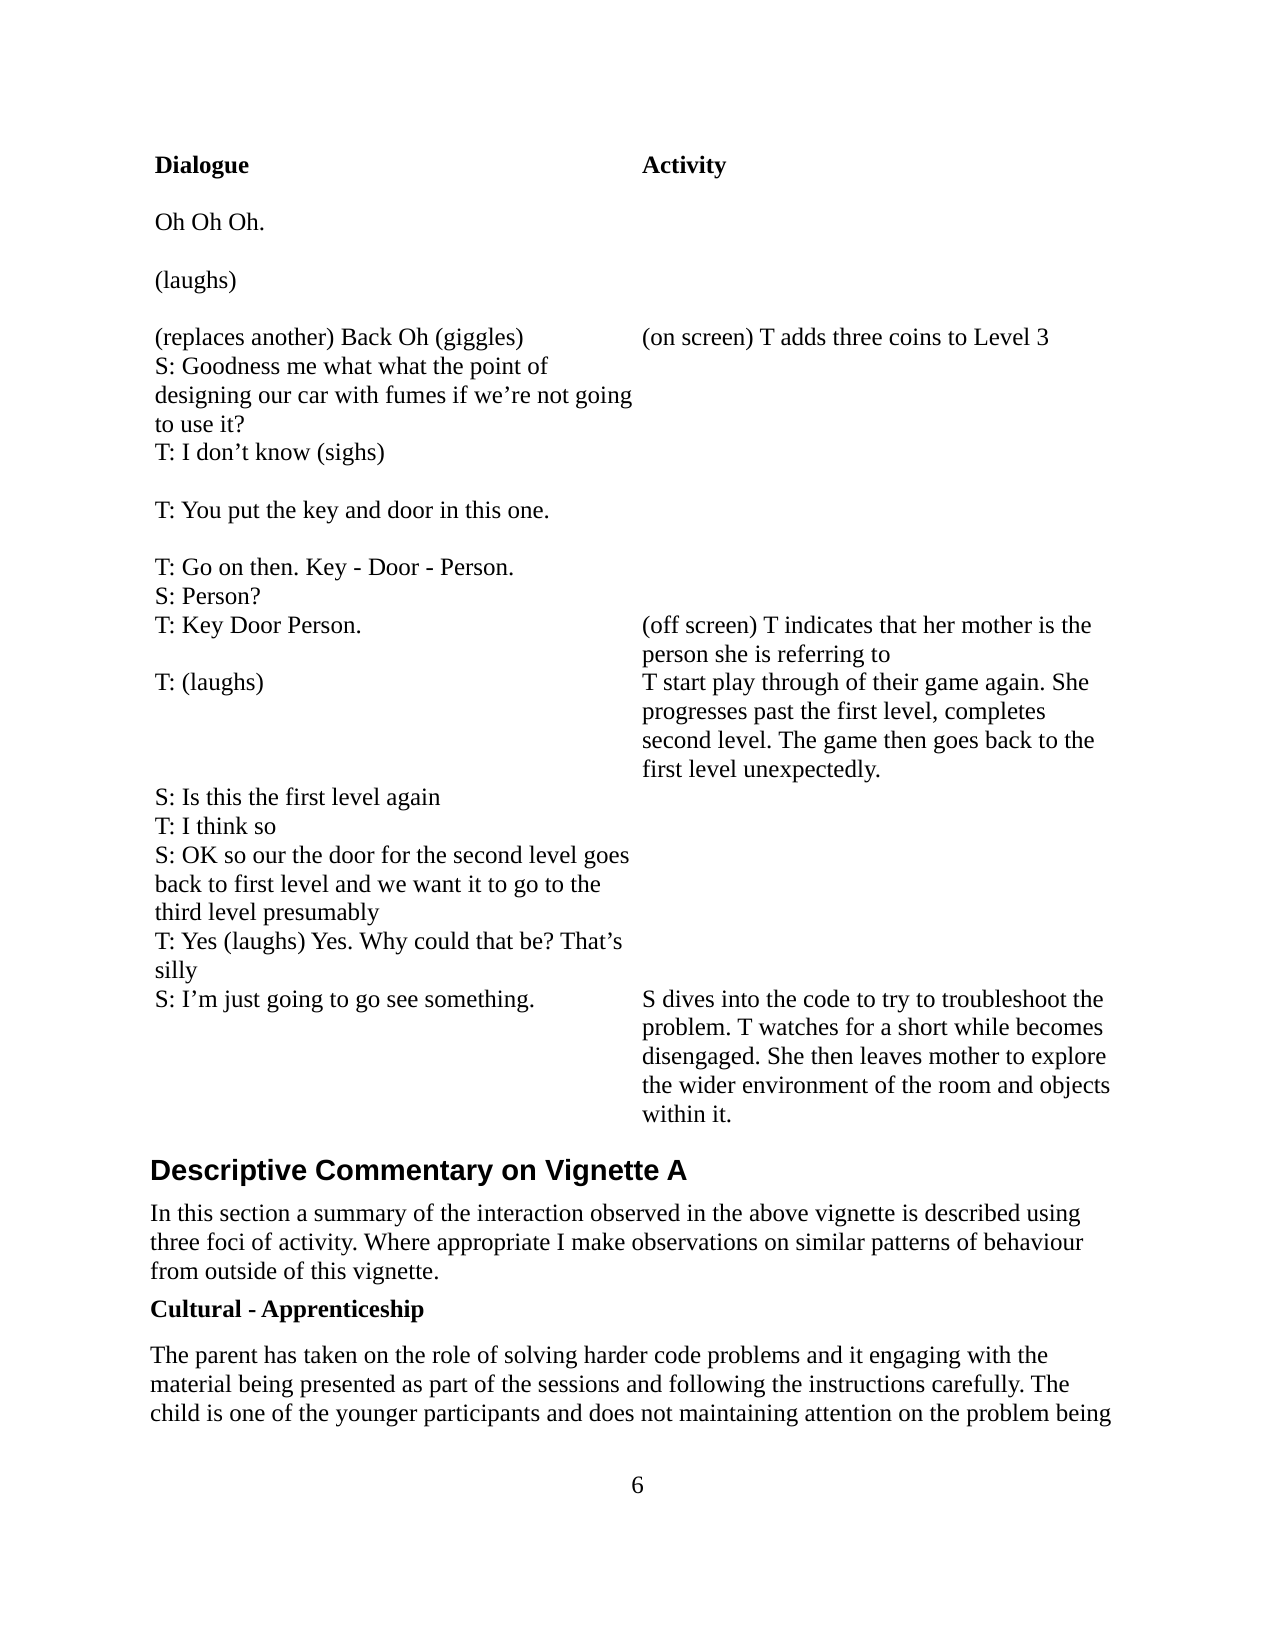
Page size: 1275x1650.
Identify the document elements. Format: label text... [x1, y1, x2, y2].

table_cell [638, 466, 1125, 495]
table_cell T: Yes (laughs) Yes. Why could that be? That’s silly [150, 926, 637, 984]
text Cultural - Apprenticeship [150, 1294, 1125, 1322]
table_cell T: I don’t know (sighs) [150, 438, 637, 466]
table_cell Oh Oh Oh. [150, 208, 637, 236]
table_cell S: I’m just going to go see something. [150, 984, 637, 1127]
table_cell S dives into the code to try to troubleshoot the problem. T watches for a short while becomes disengaged. She then leaves mother to explore the wider environment of the room and objects within it. [638, 984, 1125, 1127]
table_cell [150, 466, 637, 495]
table_cell S: OK so our the door for the second level goes back to first level and we want it to go to the third level presumably [150, 840, 637, 926]
table_cell [638, 553, 1125, 581]
table_cell (replaces another) Back Oh (giggles) [150, 323, 637, 351]
table_cell T start play through of their game again. She progresses past the first level, completes second level. The game then goes back to the first level unexpectedly. [638, 668, 1125, 782]
table_cell T: (laughs) [150, 668, 637, 782]
table_cell [638, 840, 1125, 926]
table_cell [638, 581, 1125, 610]
table_cell (on screen) T adds three coins to Level 3 [638, 323, 1125, 351]
table_cell [150, 294, 637, 322]
table_cell [638, 926, 1125, 984]
table_cell T: You put the key and door in this one. [150, 495, 637, 524]
table_cell [638, 236, 1125, 265]
table_header Dialogue [150, 150, 637, 179]
table_cell S: Person? [150, 581, 637, 610]
table_cell [638, 351, 1125, 437]
table_header Activity [638, 150, 1125, 179]
subtitle Descriptive Commentary on Vignette A [150, 1152, 1125, 1186]
table_cell [638, 495, 1125, 524]
table_cell (laughs) [150, 265, 637, 294]
table_cell T: Go on then. Key - Door - Person. [150, 553, 637, 581]
table_cell [150, 524, 637, 552]
table_cell S: Goodness me what what the point of designing our car with fumes if we’re not going to use it? [150, 351, 637, 437]
table_cell [150, 179, 637, 207]
table_cell T: I think so [150, 811, 637, 840]
table_cell [638, 438, 1125, 466]
table_cell S: Is this the first level again [150, 783, 637, 811]
text The parent has taken on the role of solving harder code problems and it engaging with the material being presented as part of the sessions and following the instructions carefully. The child is one of the younger participants and does not maintaining attention on the problem being [150, 1340, 1125, 1427]
table_cell (off screen) T indicates that her mother is the person she is referring to [638, 610, 1125, 667]
table_cell [638, 294, 1125, 322]
table_cell [638, 208, 1125, 236]
table_cell T: Key Door Person. [150, 610, 637, 667]
table_cell [638, 179, 1125, 207]
table_cell [638, 783, 1125, 811]
table_cell [638, 524, 1125, 552]
table_cell [638, 265, 1125, 294]
table_cell [150, 236, 637, 265]
table_cell [638, 811, 1125, 840]
text In this section a summary of the interaction observed in the above vignette is described using three foci of activity. Where appropriate I make observations on similar patterns of behaviour from outside of this vignette. [150, 1198, 1125, 1285]
